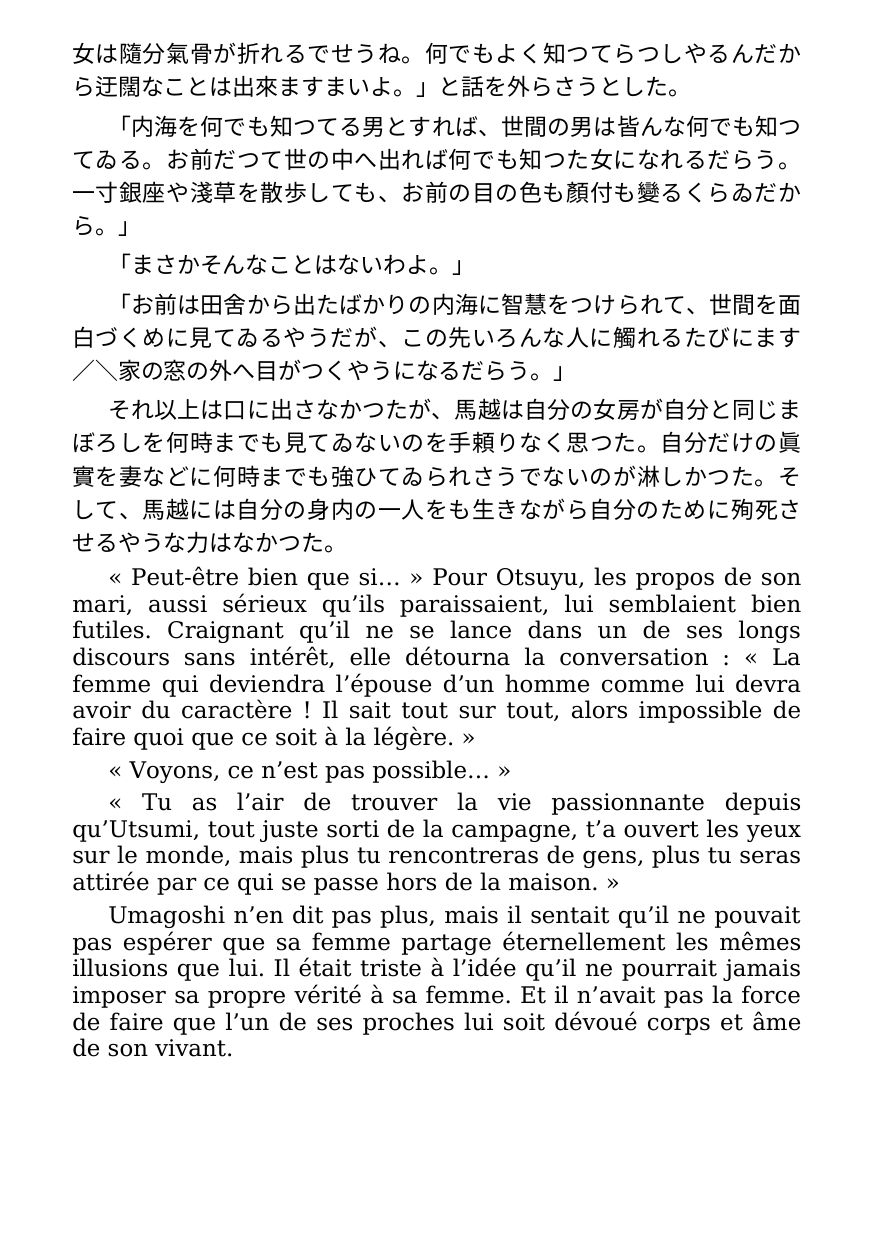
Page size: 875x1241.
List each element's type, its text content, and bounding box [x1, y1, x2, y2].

text Umagoshi n’en dit pas plus, mais il sentait qu’il ne pouvait pas espérer que sa femme partage éternellement les mêmes illusions que lui. Il était triste à l’idée qu’il ne pourrait jamais imposer sa propre vérité à sa femme. Et il n’avait pas la force de faire que l’un de ses proches lui soit dévoué corps et âme de son vivant. [72, 902, 802, 1062]
text それ以上は口に出さなかつたが、馬越は自分の女房が自分と同じまぼろしを何時までも見てゐないのを手頼りなく思つた。自分だけの眞實を妻などに何時までも強ひてゐられさうでないのが淋しかつた。そして、馬越には自分の身内の一人をも生きながら自分のために殉死させるやうな力はなかつた。 [72, 392, 802, 558]
text 「内海を何でも知つてる男とすれば、世間の男は皆んな何でも知つてゐる。お前だつて世の中へ出れば何でも知つた女になれるだらう。一寸銀座や淺草を散歩しても、お前の目の色も顏付も變るくらゐだから。」 [72, 108, 802, 241]
text 「まさかそんなことはないわよ。」 [72, 247, 802, 281]
text 「お前は田舍から出たばかりの内海に智慧をつけられて、世間を面白づくめに見てゐるやうだが、この先いろんな人に觸れるたびにます／＼家の窓の外へ目がつくやうになるだらう。」 [72, 286, 802, 386]
text « Peut-être bien que si… » Pour Otsuyu, les propos de son mari, aussi sérieux qu’ils paraissaient, lui semblaient bien futiles. Craignant qu’il ne se lance dans un de ses longs discours sans intérêt, elle détourna la conversation : « La femme qui deviendra l’épouse d’un homme comme lui devra avoir du caractère ! Il sait tout sur tout, alors impossible de faire quoi que ce soit à la légère. » [72, 564, 802, 751]
text 女は隨分氣骨が折れるでせうね。何でもよく知つてらつしやるんだから迂闊なことは出來ますまいよ。」と話を外らさうとした。 [72, 36, 802, 102]
text « Tu as l’air de trouver la vie passionnante depuis qu’Utsumi, tout juste sorti de la campagne, t’a ouvert les yeux sur le monde, mais plus tu rencontreras de gens, plus tu seras attirée par ce qui se passe hors de la maison. » [72, 789, 802, 896]
text « Voyons, ce n’est pas possible… » [72, 757, 802, 783]
